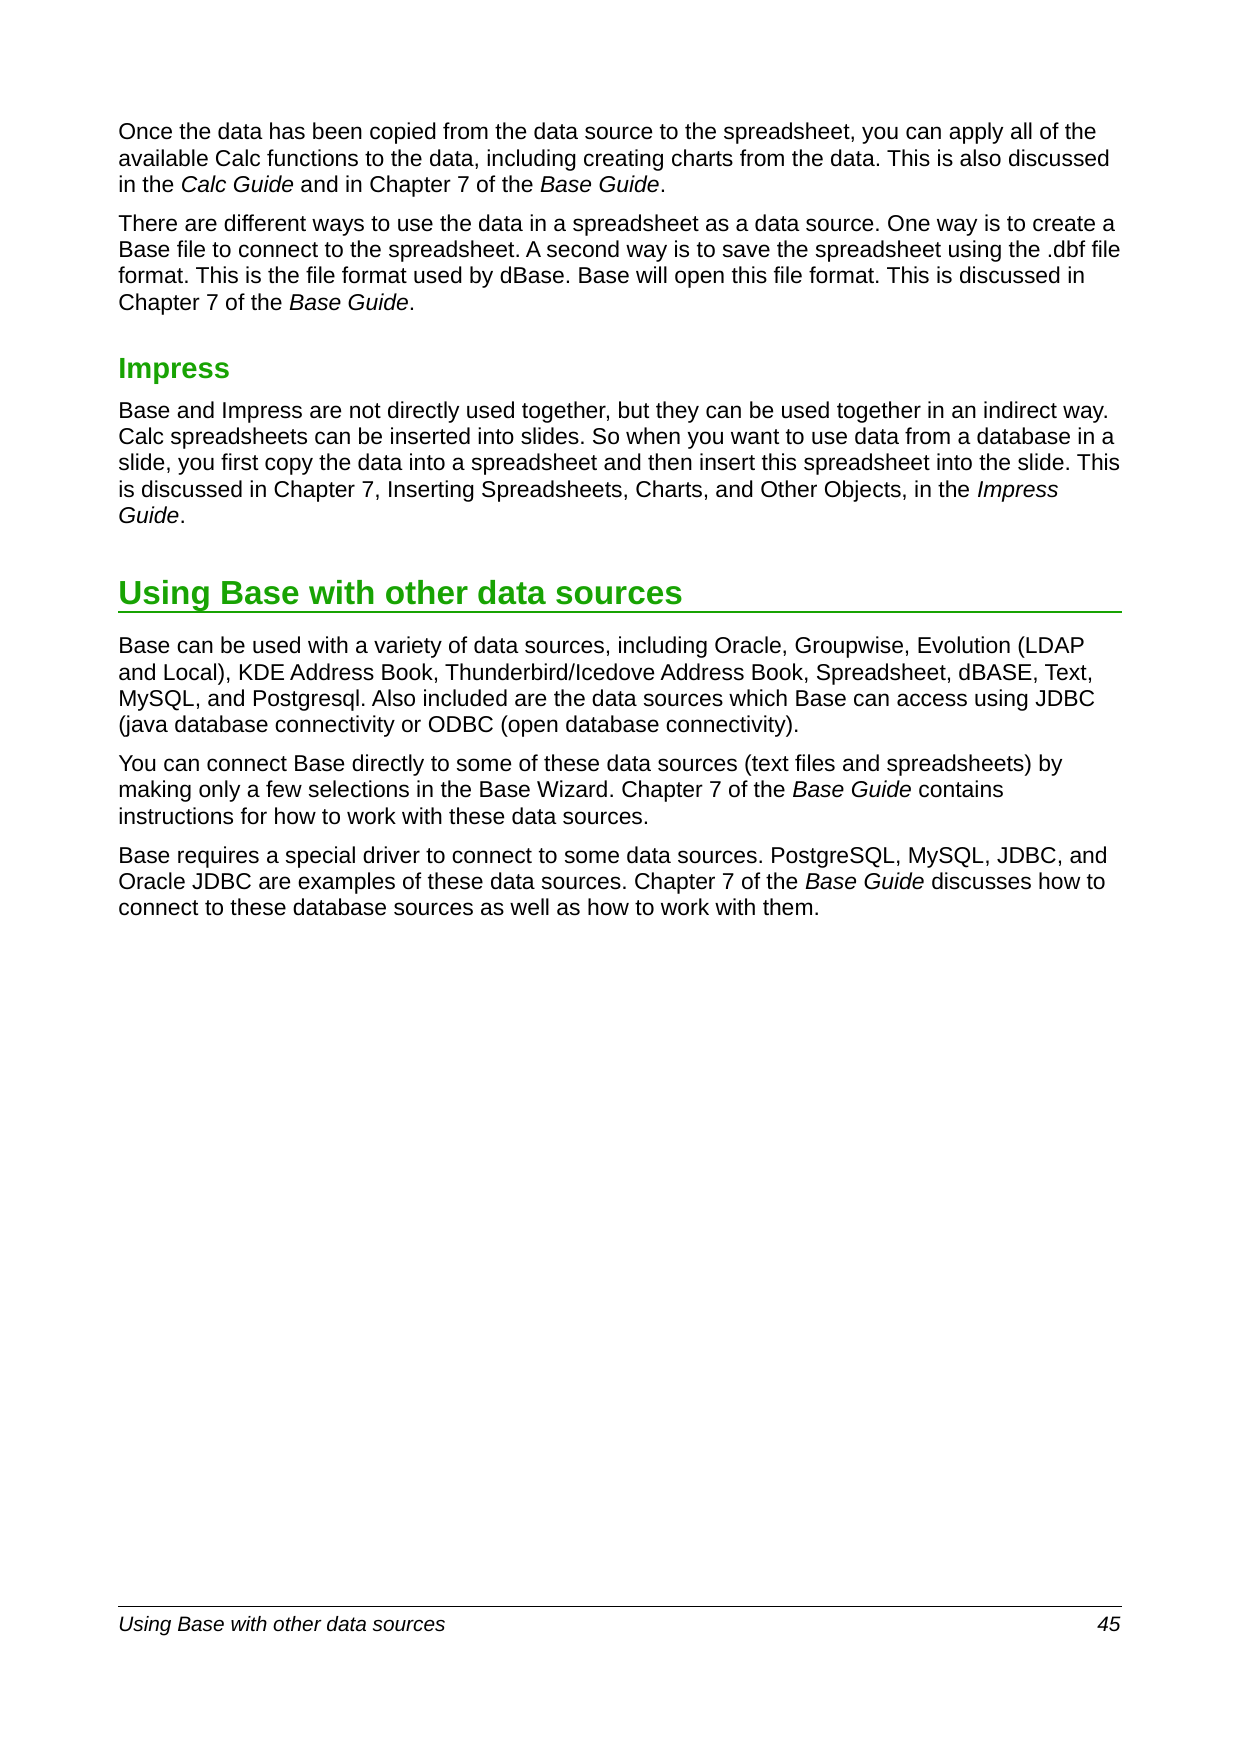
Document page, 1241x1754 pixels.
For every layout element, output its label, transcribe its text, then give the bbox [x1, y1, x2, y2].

text Base requires a special driver to connect to some data sources. PostgreSQL, MySQL, JDBC, and Oracle JDBC are examples of these data sources. Chapter 7 of the Base Guide discusses how to connect to these database sources as well as how to work with them. [118, 842, 1122, 921]
subtitle Impress [118, 351, 1122, 384]
text Base can be used with a variety of data sources, including Oracle, Groupwise, Evolution (LDAP and Local), KDE Address Book, Thunderbird/Icedove Address Book, Spreadsheet, dBASE, Text, MySQL, and Postgresql. Also included are the data sources which Base can access using JDBC (java database connectivity or ODBC (open database connectivity). [118, 632, 1122, 737]
text There are different ways to use the data in a spreadsheet as a data source. One way is to create a Base file to connect to the spreadsheet. A second way is to save the spreadsheet using the .dbf file format. This is the file format used by dBase. Base will open this file format. This is discussed in Chapter 7 of the Base Guide. [118, 210, 1122, 315]
text Base and Impress are not directly used together, but they can be used together in an indirect way. Calc spreadsheets can be inserted into slides. So when you want to use data from a database in a slide, you first copy the data into a spreadsheet and then insert this spreadsheet into the slide. This is discussed in Chapter 7, Inserting Spreadsheets, Charts, and Other Objects, in the Impress Guide. [118, 397, 1122, 528]
text Once the data has been copied from the data source to the spreadsheet, you can apply all of the available Calc functions to the data, including creating charts from the data. This is also discussed in the Calc Guide and in Chapter 7 of the Base Guide. [118, 118, 1122, 197]
subtitle Using Base with other data sources [118, 573, 1122, 611]
text You can connect Base directly to some of these data sources (text files and spreadsheets) by making only a few selections in the Base Wizard. Chapter 7 of the Base Guide contains instructions for how to work with these data sources. [118, 750, 1122, 829]
